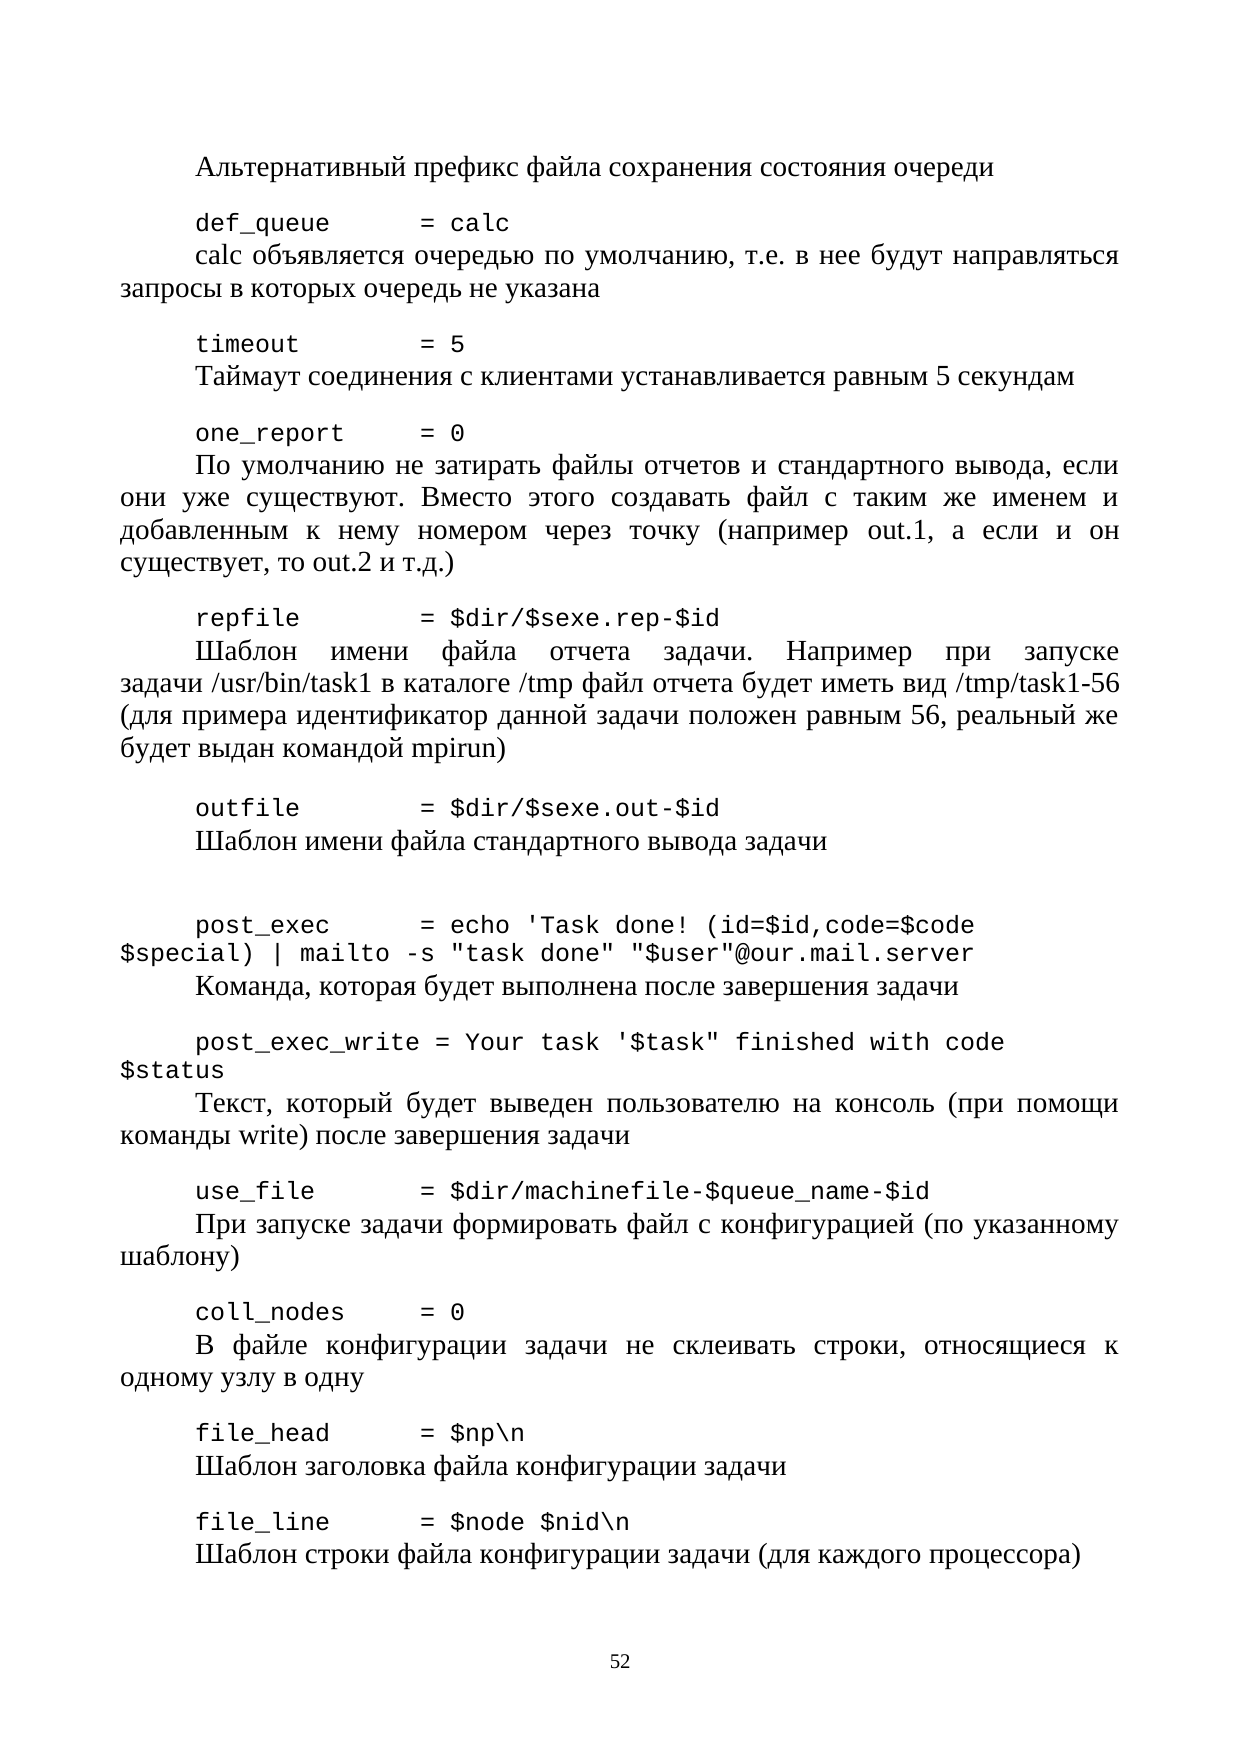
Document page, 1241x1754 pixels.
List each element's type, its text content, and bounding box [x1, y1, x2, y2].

text post_exec_write = Your task '$task" finished with code $status [120, 1029, 1120, 1086]
text В файле конфигурации задачи не склеивать строки, относящиеся к одному узлу в одну [120, 1328, 1120, 1393]
text Текст, который будет выведен пользователю на консоль (при помощи команды write) после завершения задачи [120, 1086, 1120, 1151]
text Альтернативный префикс файла сохранения состояния очереди [120, 150, 1120, 182]
text По умолчанию не затирать файлы отчетов и стандартного вывода, если они уже существуют. Вместо этого создавать файл с таким же именем и добавленным к нему номером через точку (например out.1, а если и он существует, то out.2 и т.д.) [120, 448, 1120, 578]
text coll_nodes = 0 [120, 1300, 1120, 1328]
text Команда, которая будет выполнена после завершения задачи [120, 969, 1120, 1001]
text post_exec = echo 'Task done! (id=$id,code=$code $special) | mailto -s "task done" "$user"@our.mail.server [120, 913, 1120, 969]
text def_queue = calc [120, 211, 1120, 239]
text Шаблон имени файла отчета задачи. Например при запуске задачи /usr/bin/task1 в каталоге /tmp файл отчета будет иметь вид /tmp/task1-56 (для примера идентификатор данной задачи положен равным 56, реальный же будет выдан командой mpirun) [120, 634, 1120, 763]
text Шаблон имени файла стандартного вывода задачи [120, 824, 1120, 856]
text one_report = 0 [120, 420, 1120, 448]
text Шаблон строки файла конфигурации задачи (для каждого процессора) [120, 1538, 1120, 1570]
text repfile = $dir/$sexe.rep-$id [120, 606, 1120, 634]
text Таймаут соединения с клиентами устанавливается равным 5 секундам [120, 360, 1120, 392]
text calc объявляется очередью по умолчанию, т.е. в нее будут направляться запросы в которых очередь не указана [120, 239, 1120, 303]
text use_file = $dir/machinefile-$queue_name-$id [120, 1179, 1120, 1207]
text file_head = $np\n [120, 1421, 1120, 1449]
text file_line = $node $nid\n [120, 1510, 1120, 1538]
text outfile = $dir/$sexe.out-$id [120, 796, 1120, 824]
text timeout = 5 [120, 332, 1120, 360]
text Шаблон заголовка файла конфигурации задачи [120, 1449, 1120, 1481]
text При запуске задачи формировать файл с конфигурацией (по указанному шаблону) [120, 1207, 1120, 1272]
